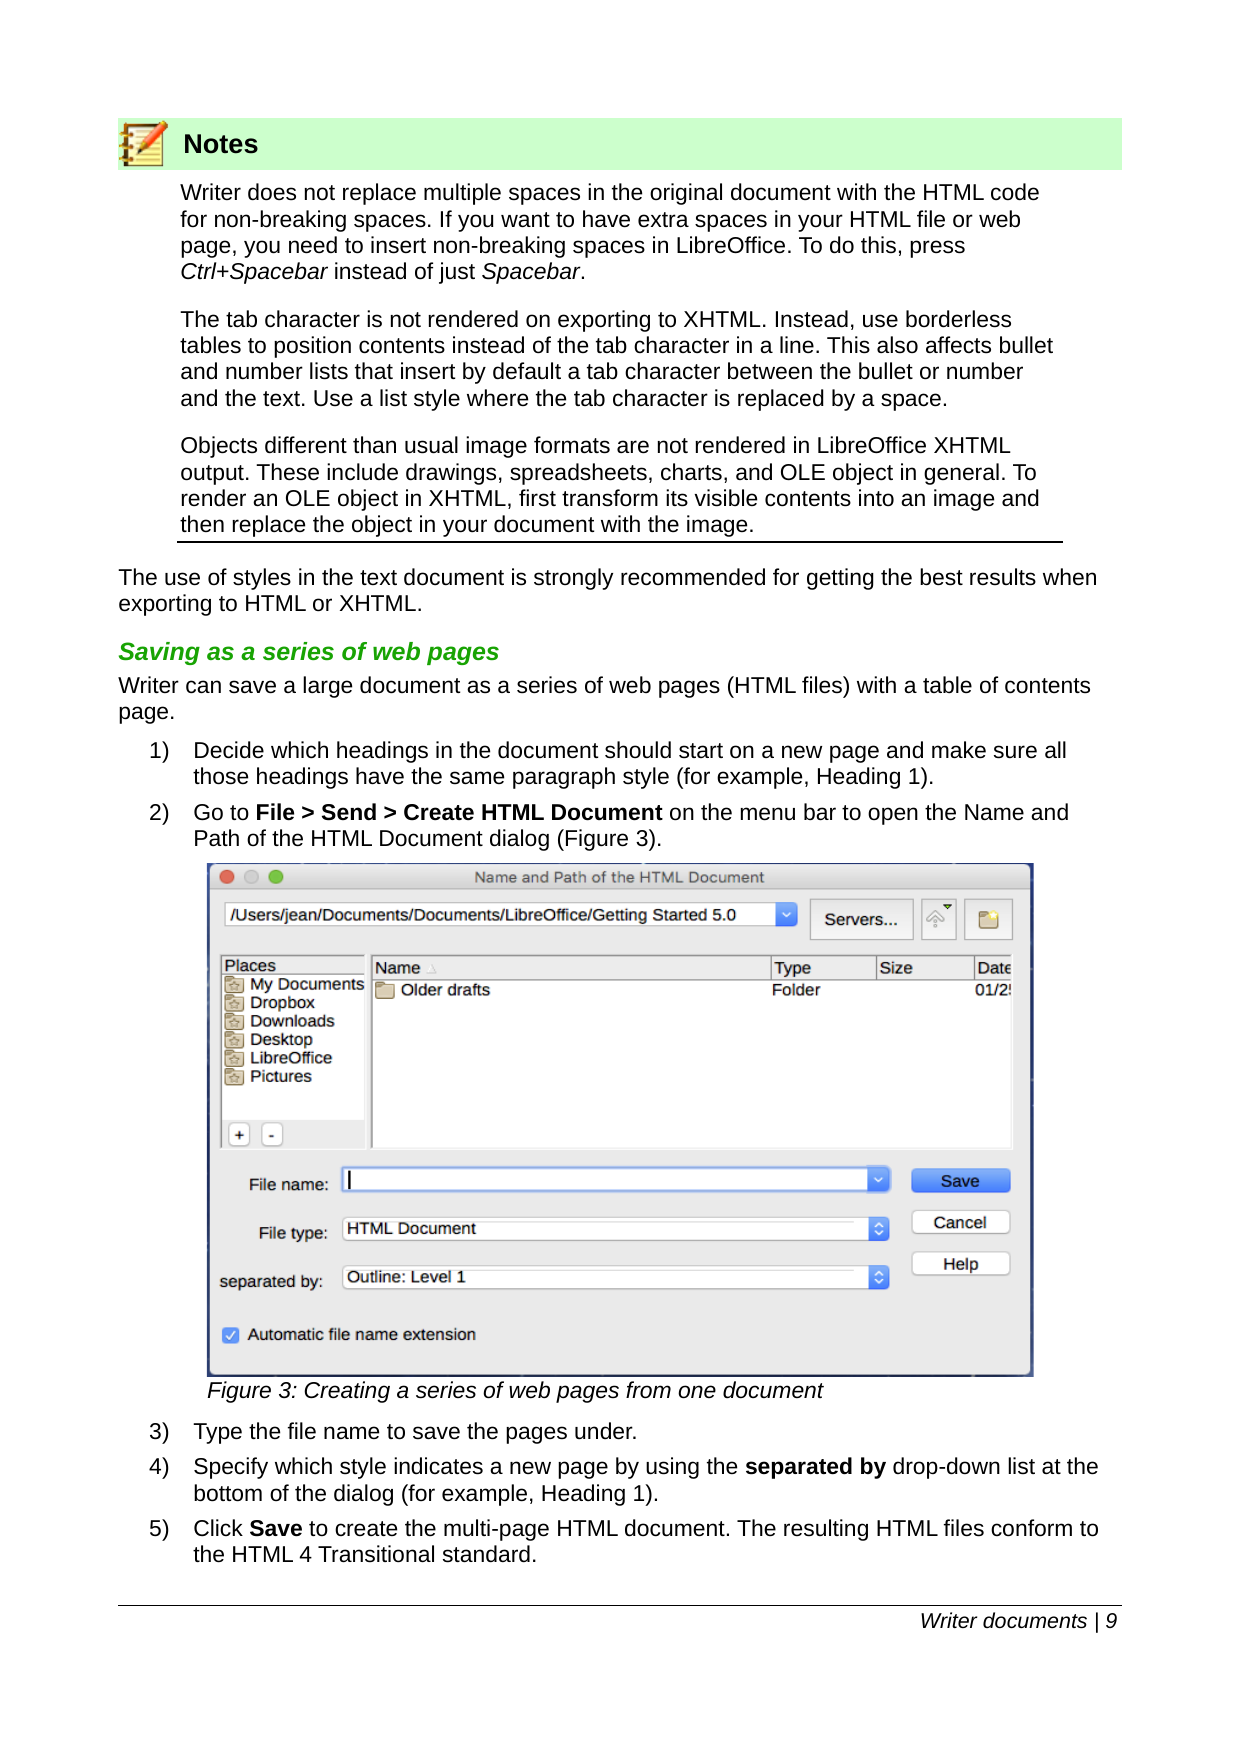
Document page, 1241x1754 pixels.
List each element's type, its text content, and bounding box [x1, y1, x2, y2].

list Click Save to create the multi-page HTML document. The resulting HTML files conform to the HTML 4 Transitional standard. [169, 1515, 1122, 1568]
subtitle Saving as a series of web pages [118, 637, 1122, 666]
picture [119, 119, 170, 170]
list Type the file name to save the pages under. [169, 1418, 1122, 1444]
text Figure 3: Creating a series of web pages from one document [207, 1377, 1033, 1403]
list Specify which style indicates a new page by using the separated by drop-down list at the bottom of the dialog (for example, Heading 1). [169, 1453, 1122, 1506]
picture [206, 863, 1034, 1377]
text Writer does not replace multiple spaces in the original document with the HTML code for non-breaking spaces. If you want to have extra spaces in your HTML file or web page, you need to insert non-breaking spaces in LibreOffice. To do this, press Ctrl+Spacebar instead of just Spacebar. [177, 176, 1063, 284]
list Decide which headings in the document should start on a new page and make sure all those headings have the same paragraph style (for example, Heading 1). [169, 737, 1122, 789]
text The use of styles in the text document is strongly recommended for getting the best results when exporting to HTML or XHTML. [118, 564, 1122, 616]
subtitle Notes [118, 118, 1122, 170]
text The tab character is not rendered on exporting to XHTML. Instead, use borderless tables to position contents instead of the tab character in a line. This also affects bullet and number lists that insert by default a tab character between the bullet or number and the text. Use a list style where the tab character is replaced by a space. [177, 303, 1063, 411]
text Objects different than usual image formats are not rendered in LibreOffice XHTML output. These include drawings, spreadsheets, charts, and OLE object in general. To render an OLE object in XHTML, first transform its visible contents into an image and then replace the object in your document with the image. [177, 429, 1063, 541]
text Writer can save a large document as a series of web pages (HTML files) with a table of contents page. [118, 672, 1122, 724]
list Go to File > Send > Create HTML Document on the menu bar to open the Name and Path of the HTML Document dialog (Figure 3). [169, 798, 1122, 851]
